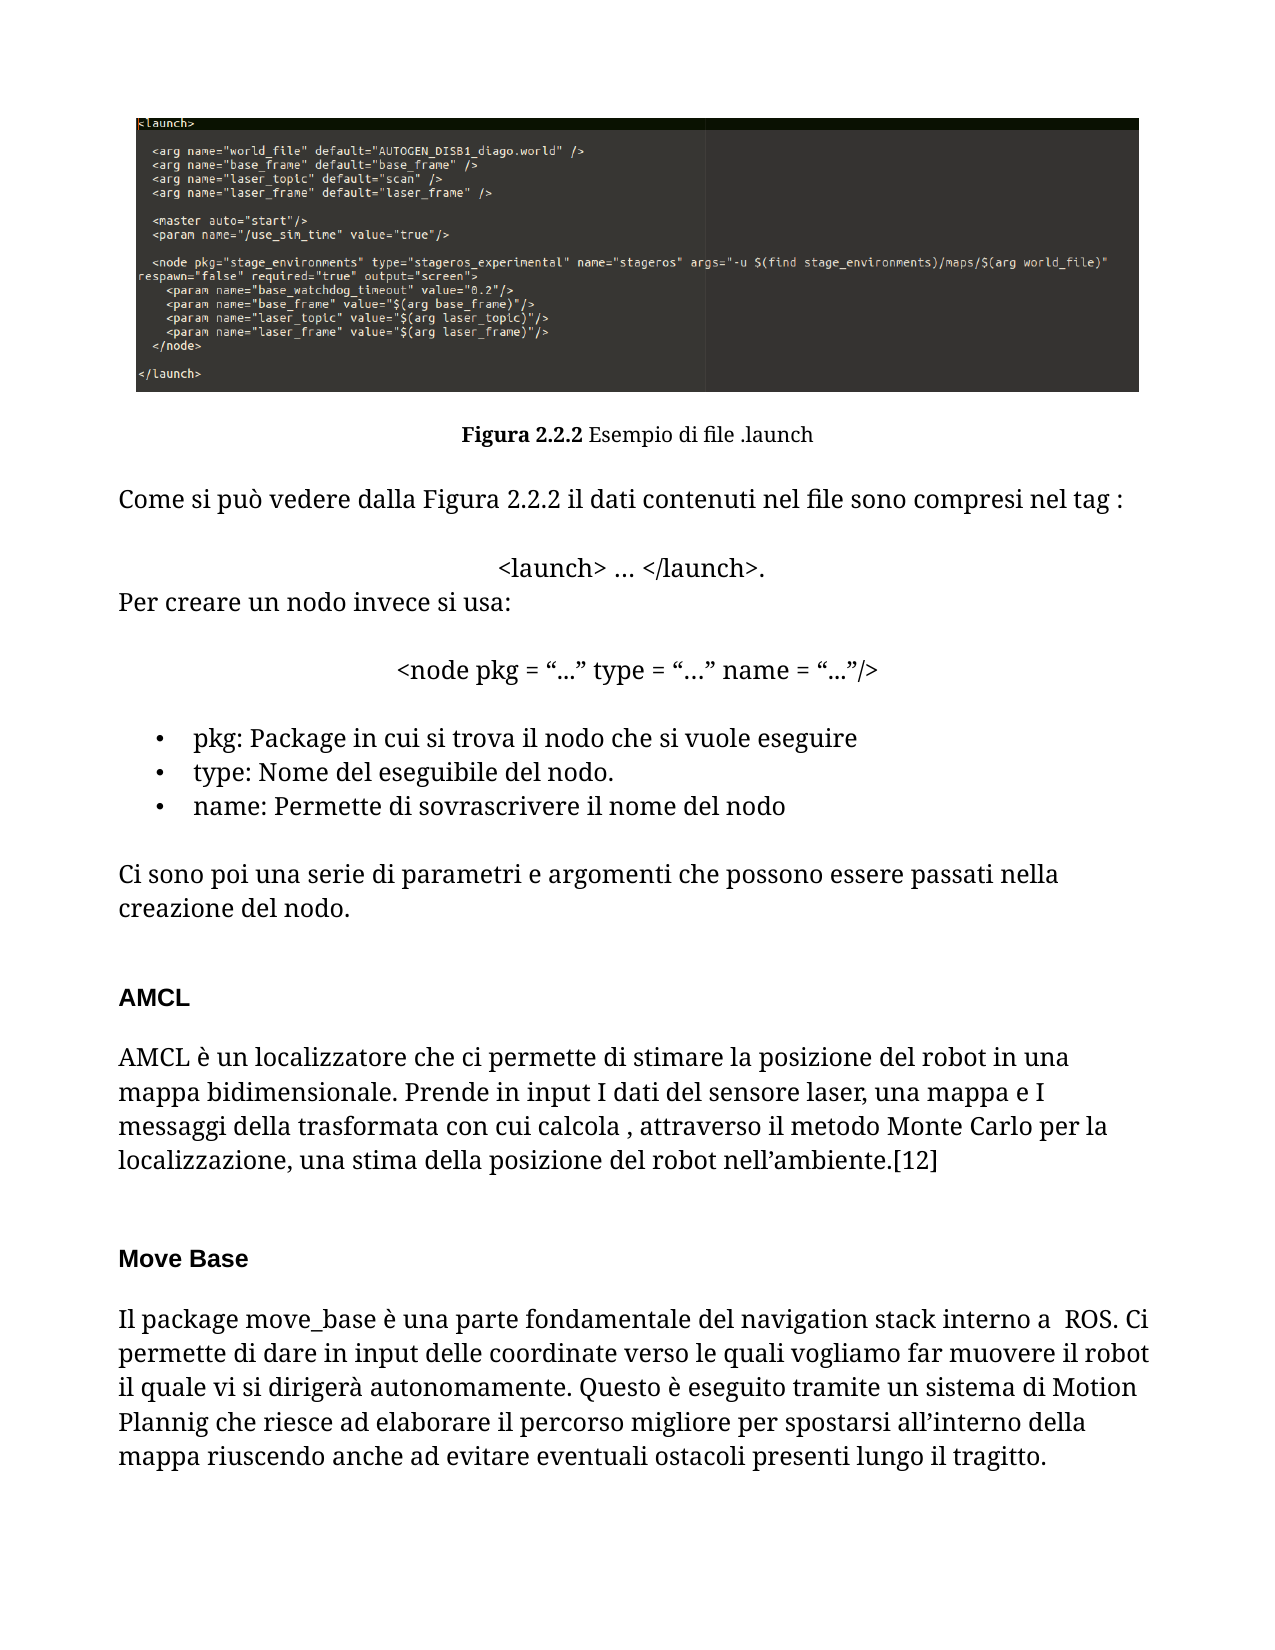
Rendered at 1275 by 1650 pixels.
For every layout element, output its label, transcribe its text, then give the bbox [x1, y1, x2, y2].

list pkg: Package in cui si trova il nodo che si vuole eseguire [156, 721, 1157, 755]
text Per creare un nodo invece si usa: [118, 584, 1157, 618]
text AMCL [118, 982, 1157, 1011]
list name: Permette di sovrascrivere il nome del nodo [156, 789, 1157, 823]
text Move Base [118, 1244, 1157, 1273]
list type: Nome del eseguibile del nodo. [156, 755, 1157, 789]
text Come si può vedere dalla Figura 2.2.2 il dati contenuti nel file sono compresi nel tag : [118, 482, 1157, 516]
text <launch> … </launch>. [118, 550, 1157, 584]
text Ci sono poi una serie di parametri e argomenti che possono essere passati nella creazione del nodo. [118, 857, 1157, 925]
text AMCL è un localizzatore che ci permette di stimare la posizione del robot in una mappa bidimensionale. Prende in input I dati del sensore laser, una mappa e I messaggi della trasformata con cui calcola , attraverso il metodo Monte Carlo per la localizzazione, una stima della posizione del robot nell’ambiente.[12] [118, 1040, 1157, 1176]
text <node pkg = “...” type = “…” name = “...”/> [118, 652, 1157, 687]
text Figura 2.2.2 Esempio di file .launch [118, 420, 1157, 448]
picture [136, 118, 1139, 392]
text Il package move_base è una parte fondamentale del navigation stack interno a ROS. Ci permette di dare in input delle coordinate verso le quali vogliamo far muovere il robot il quale vi si dirigerà autonomamente. Questo è eseguito tramite un sistema di Motion Plannig che riesce ad elaborare il percorso migliore per spostarsi all’interno della mappa riuscendo anche ad evitare eventuali ostacoli presenti lungo il tragitto. [118, 1302, 1157, 1472]
